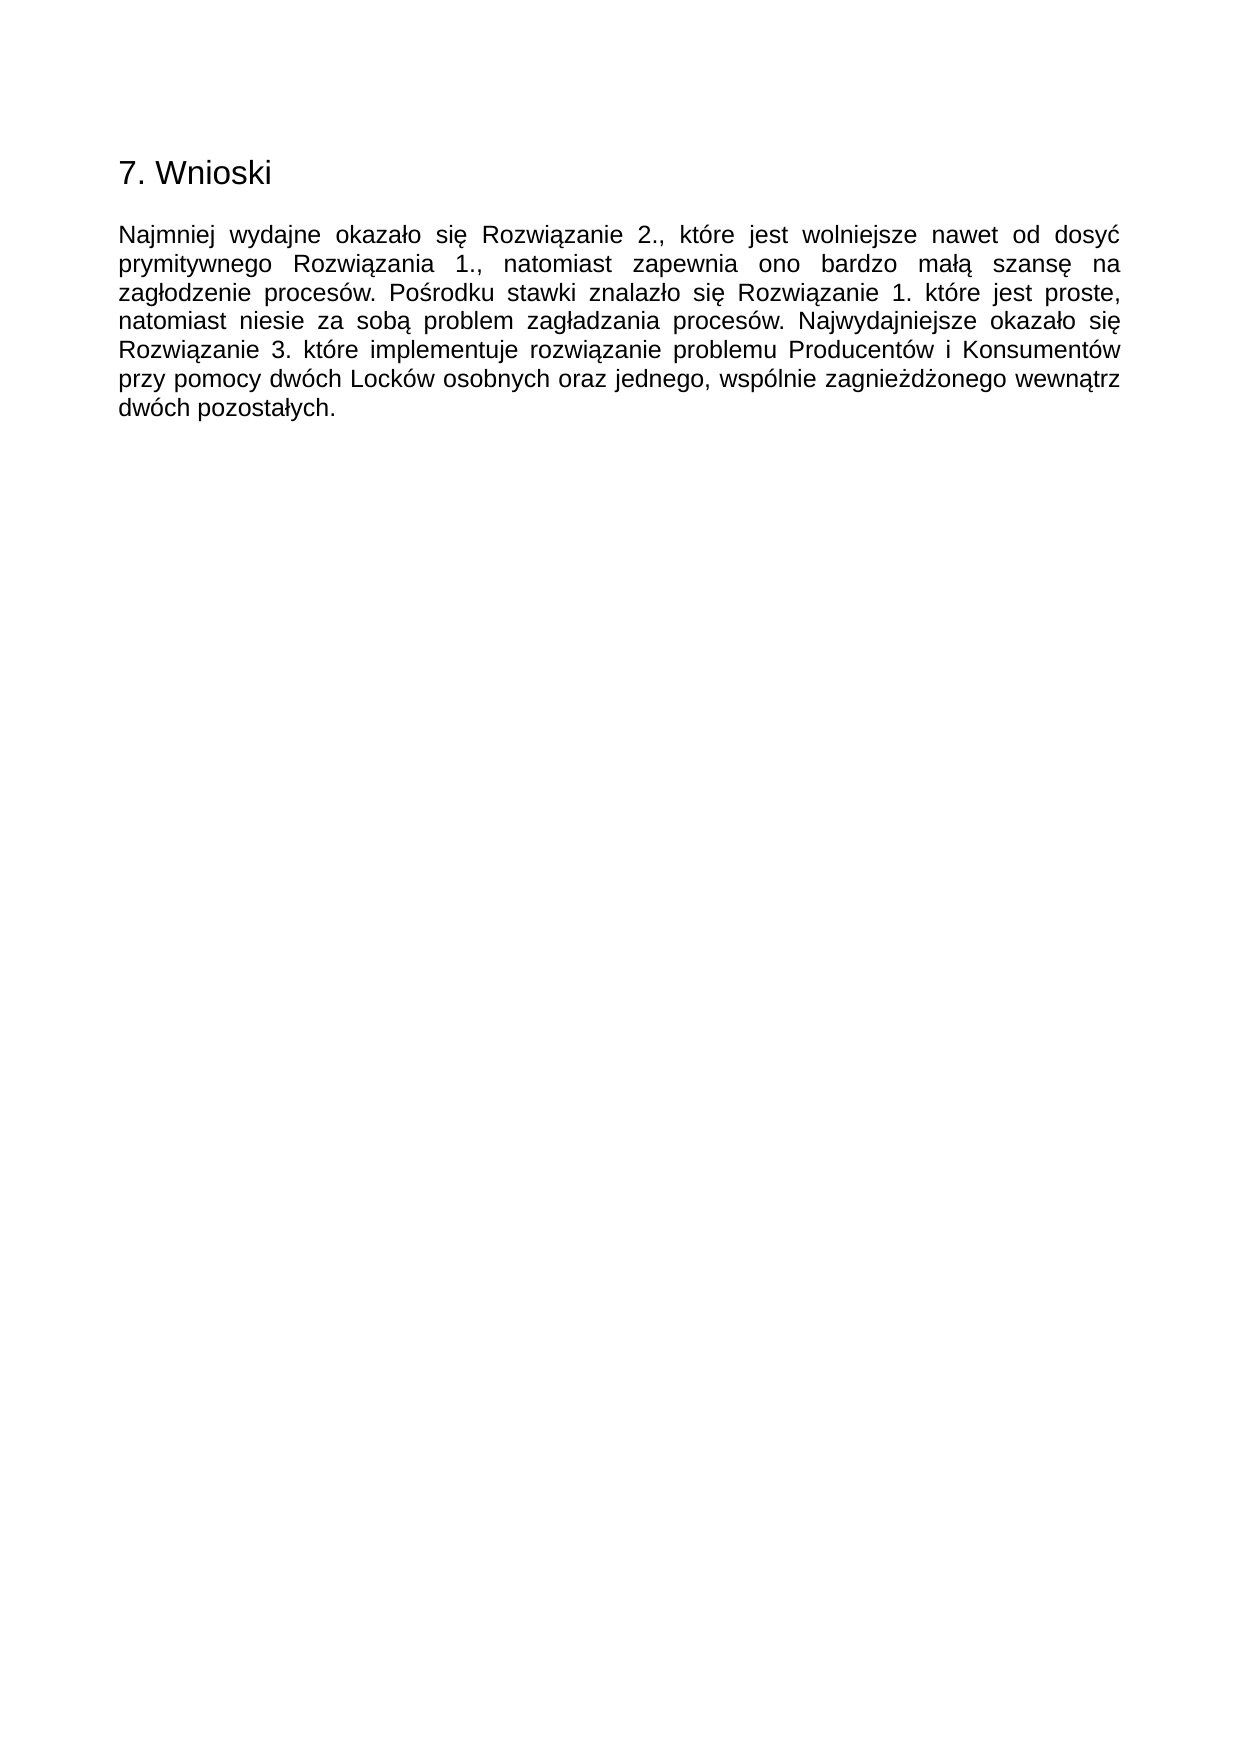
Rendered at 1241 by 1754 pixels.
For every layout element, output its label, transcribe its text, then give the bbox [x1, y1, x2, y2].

text 7. Wnioski [118, 153, 1122, 191]
text Najmniej wydajne okazało się Rozwiązanie 2., które jest wolniejsze nawet od dosyć prymitywnego Rozwiązania 1., natomiast zapewnia ono bardzo małą szansę na zagłodzenie procesów. Pośrodku stawki znalazło się Rozwiązanie 1. które jest proste, natomiast niesie za sobą problem zagładzania procesów. Najwydajniejsze okazało się Rozwiązanie 3. które implementuje rozwiązanie problemu Producentów i Konsumentów przy pomocy dwóch Locków osobnych oraz jednego, wspólnie zagnieżdżonego wewnątrz dwóch pozostałych. [118, 220, 1122, 421]
